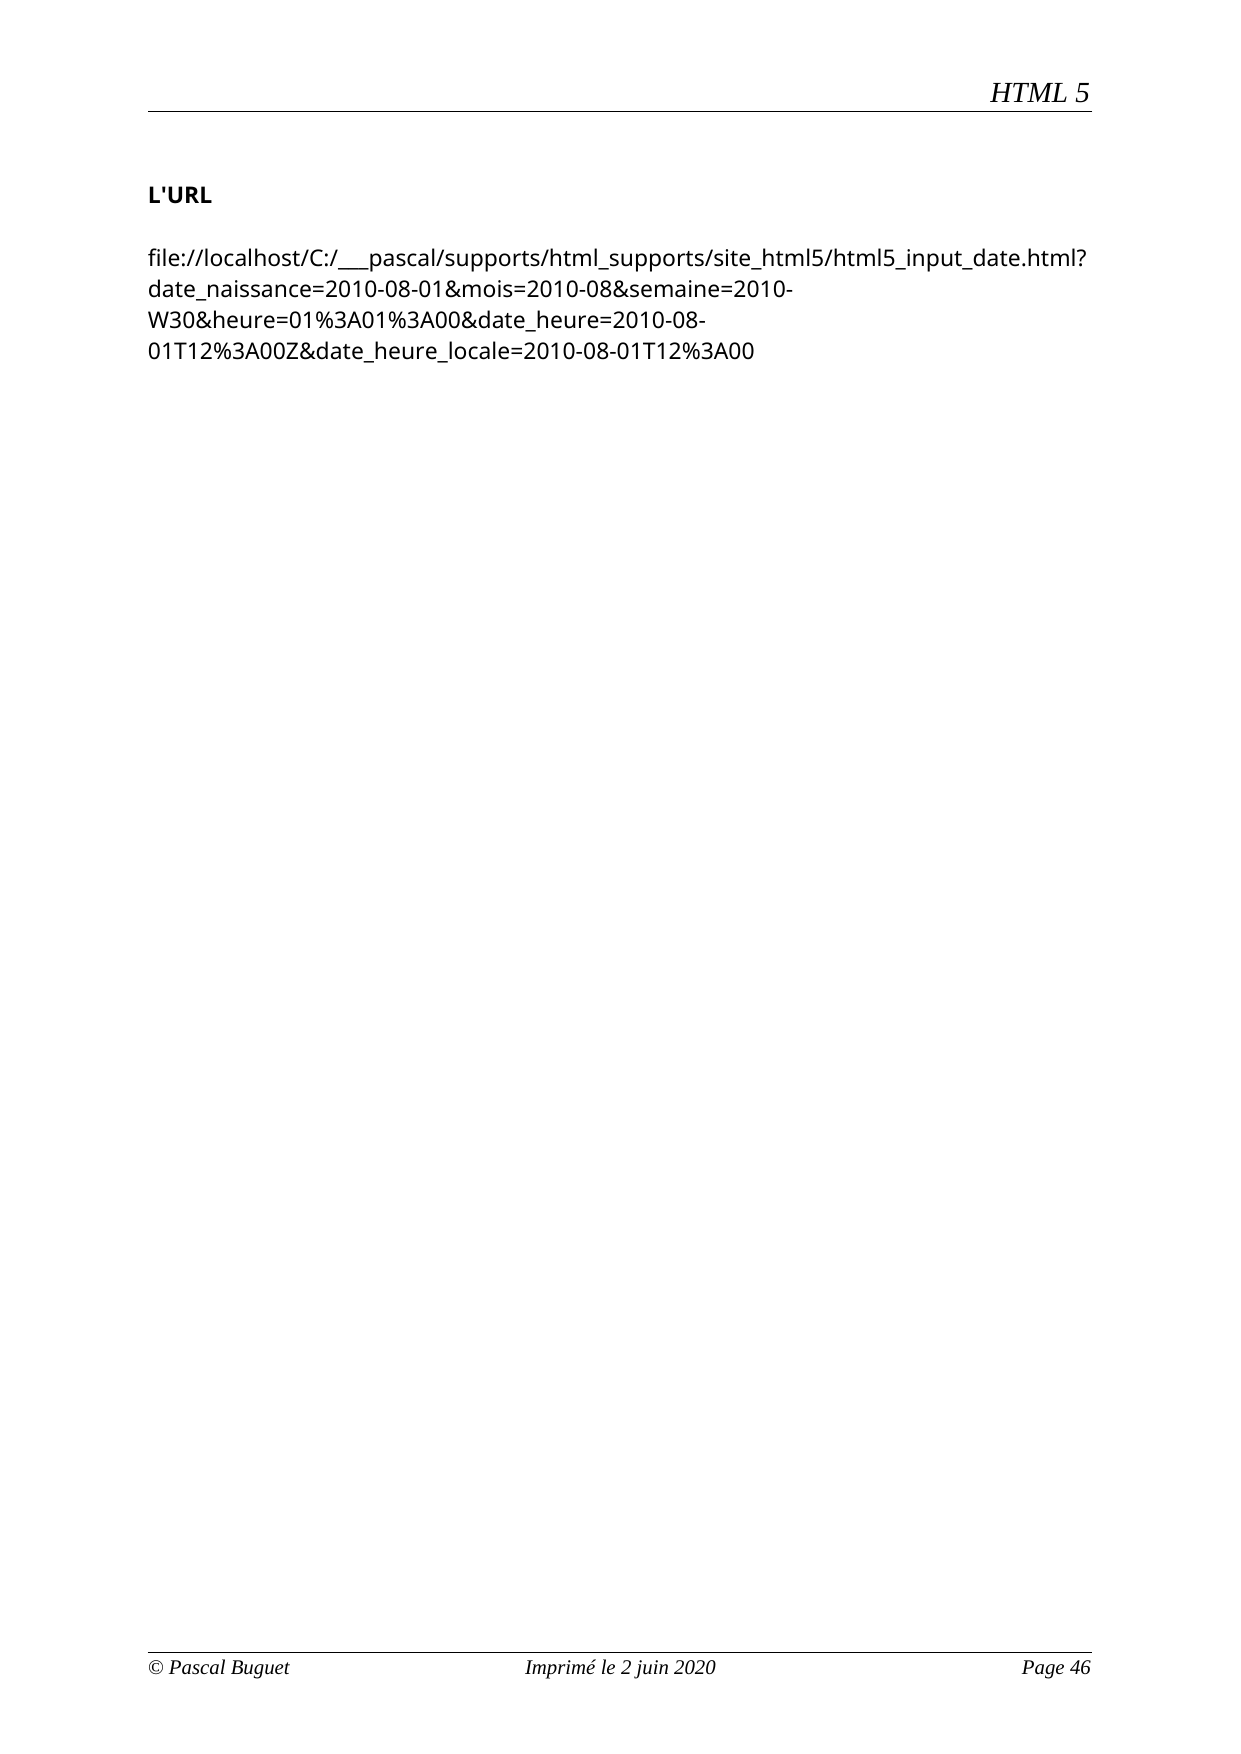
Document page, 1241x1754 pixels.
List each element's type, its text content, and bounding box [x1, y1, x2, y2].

text L'URL [148, 179, 1092, 210]
text file://localhost/C:/___pascal/supports/html_supports/site_html5/html5_input_date.html?date_naissance=2010-08-01&mois=2010-08&semaine=2010-W30&heure=01%3A01%3A00&date_heure=2010-08-01T12%3A00Z&date_heure_locale=2010-08-01T12%3A00 [148, 241, 1092, 366]
